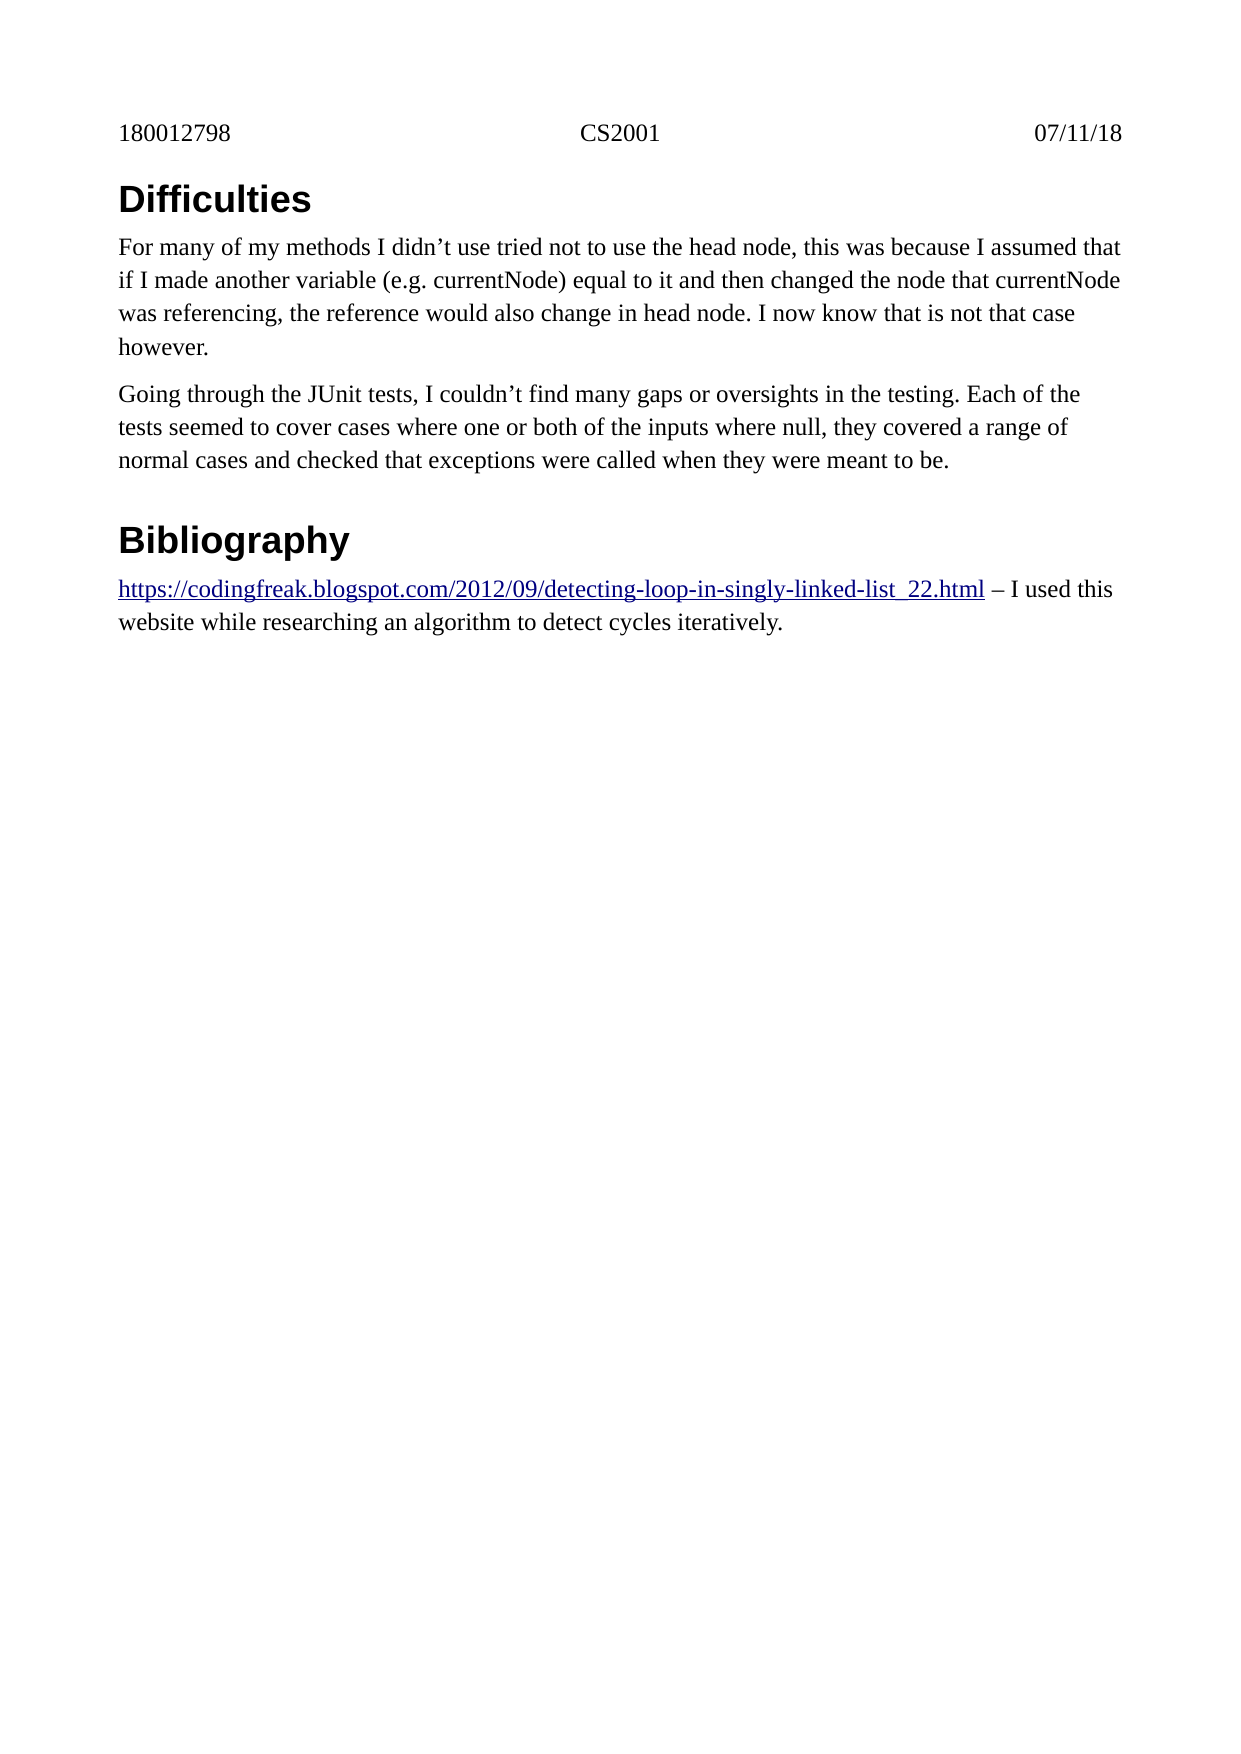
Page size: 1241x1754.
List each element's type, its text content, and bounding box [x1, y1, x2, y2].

subtitle Bibliography [118, 518, 1122, 561]
text https://codingfreak.blogspot.com/2012/09/detecting-loop-in-singly-linked-list_22.html – I used this website while researching an algorithm to detect cycles iteratively. [118, 574, 1122, 636]
text For many of my methods I didn’t use tried not to use the head node, this was because I assumed that if I made another variable (e.g. currentNode) equal to it and then changed the node that currentNode was referencing, the reference would also change in head node. I now know that is not that case however. [118, 232, 1122, 360]
text Going through the JUnit tests, I couldn’t find many gaps or oversights in the testing. Each of the tests seemed to cover cases where one or both of the inputs where null, they covered a range of normal cases and checked that exceptions were called when they were meant to be. [118, 379, 1122, 474]
subtitle Difficulties [118, 176, 1122, 220]
